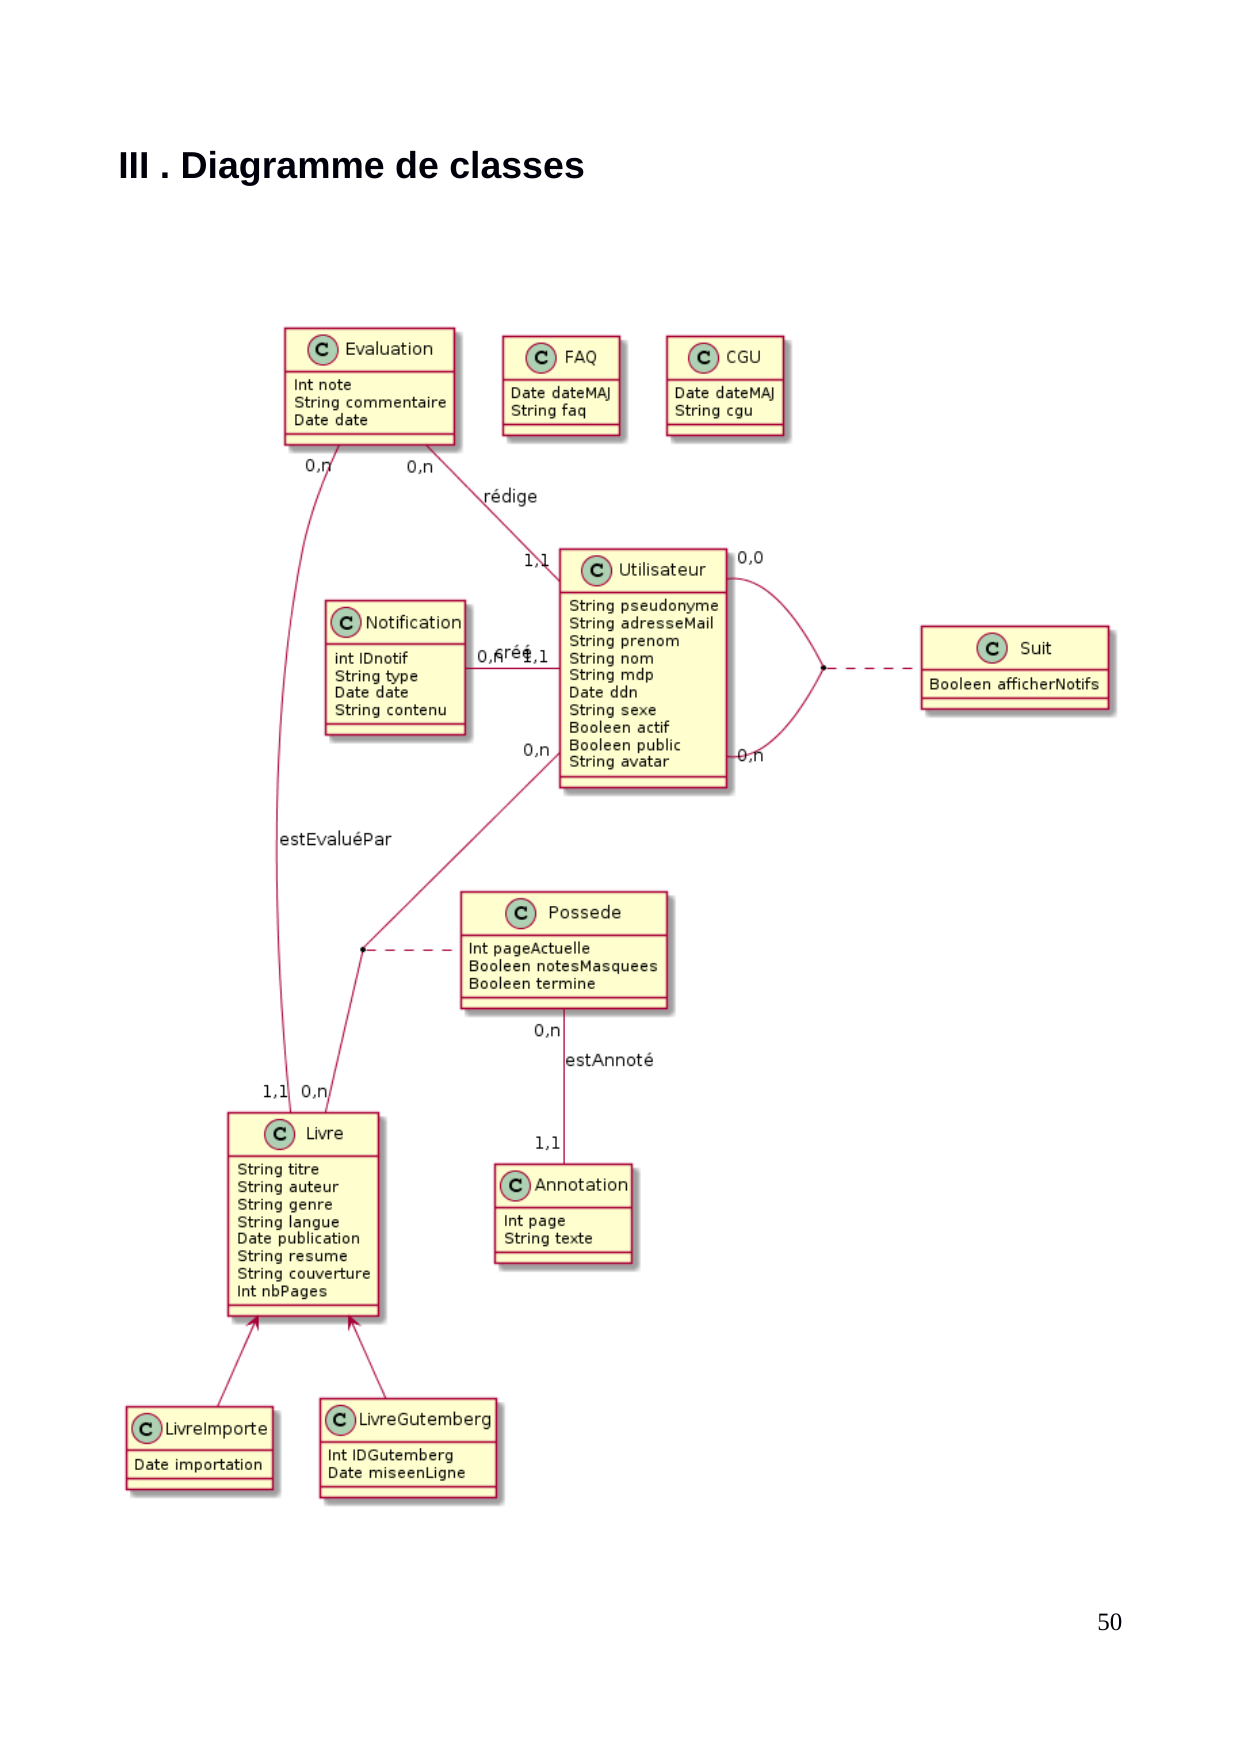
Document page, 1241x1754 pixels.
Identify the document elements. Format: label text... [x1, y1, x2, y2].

picture [118, 317, 1123, 1512]
subtitle III . Diagramme de classes [118, 143, 1122, 186]
